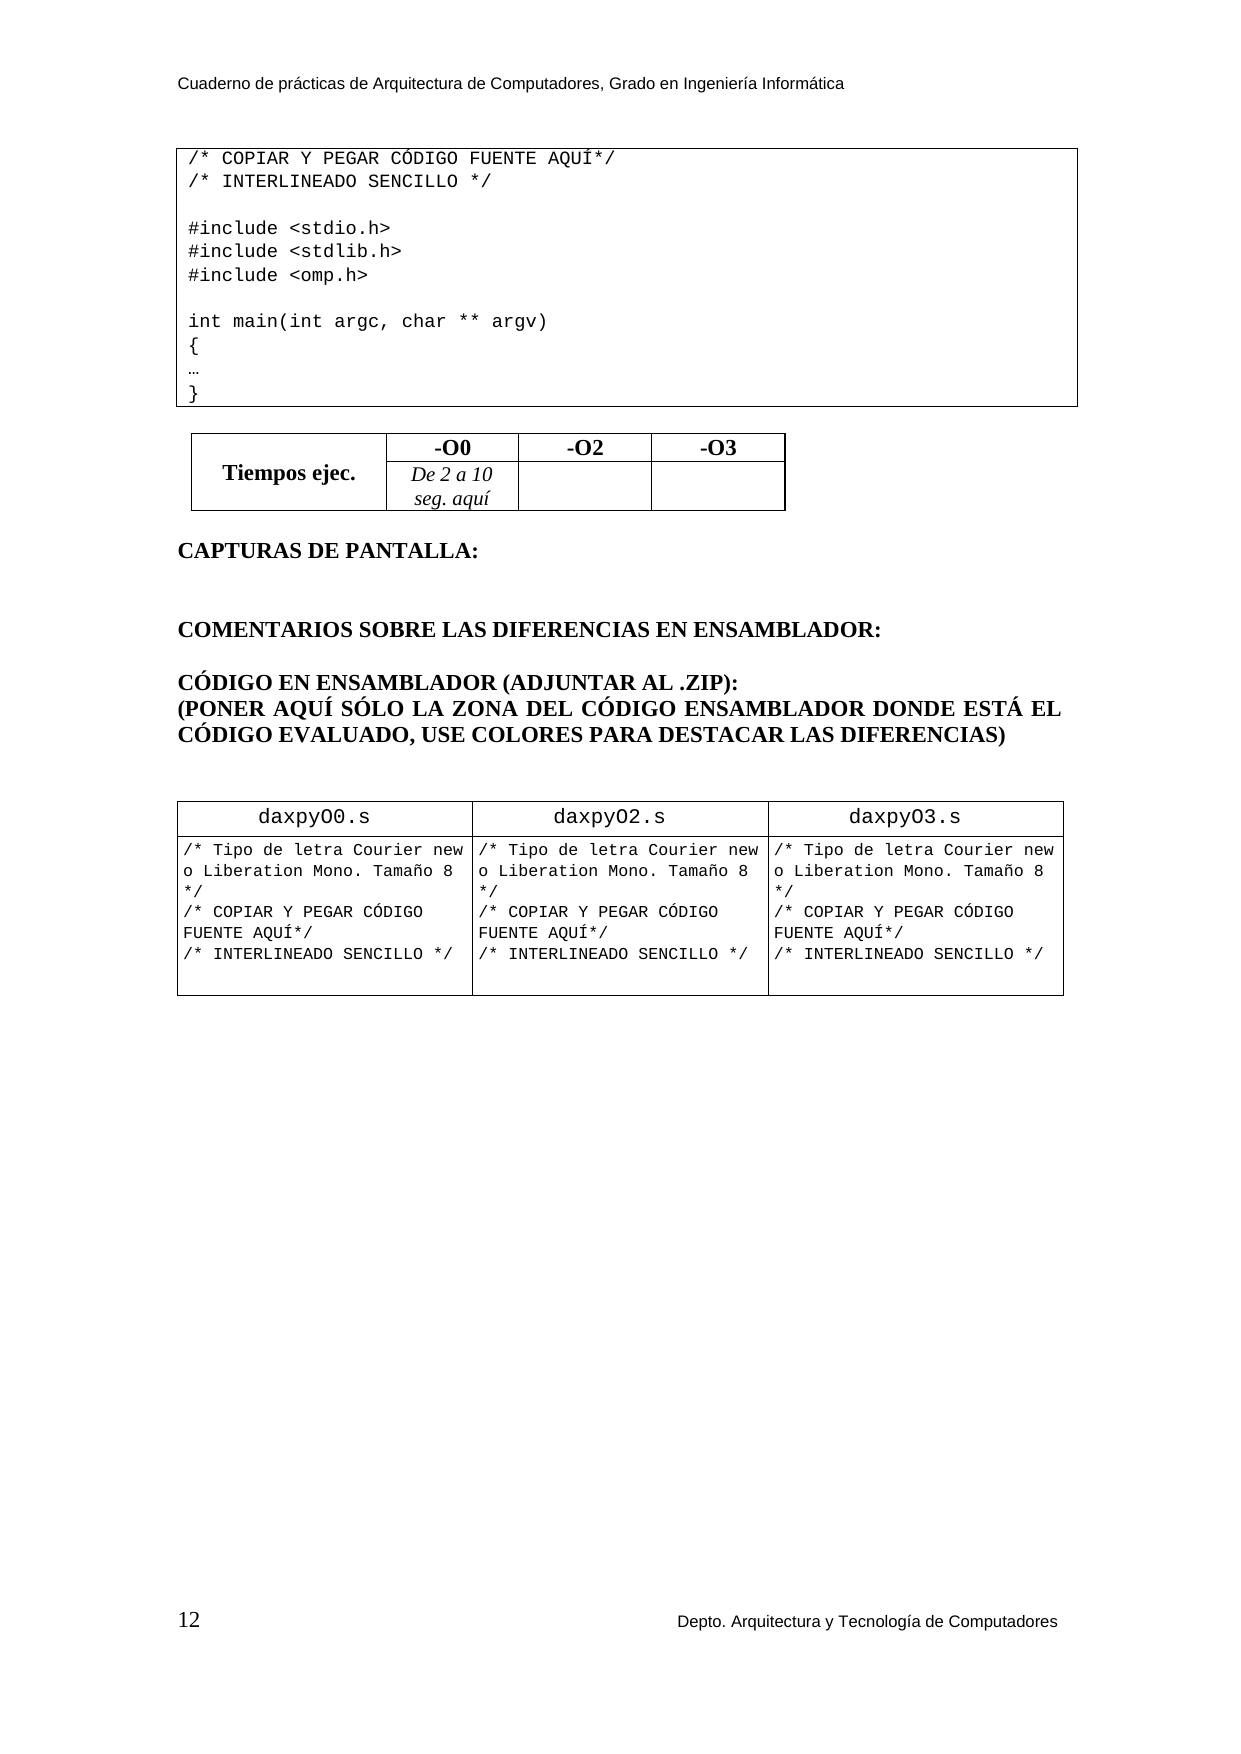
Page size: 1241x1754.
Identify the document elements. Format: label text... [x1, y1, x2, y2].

table_header Tiempos ejec. [192, 434, 386, 510]
table_header daxpyO0.s [178, 802, 472, 836]
table_cell /* Tipo de letra Courier new o Liberation Mono. Tamaño 8 */ /* COPIAR Y PEGAR CÓDIGO FUENTE AQUÍ*/ /* INTERLINEADO SENCILLO */ [473, 837, 768, 995]
table_header daxpyO3.s [769, 802, 1063, 836]
table_cell /* Tipo de letra Courier new o Liberation Mono. Tamaño 8 */ /* COPIAR Y PEGAR CÓDIGO FUENTE AQUÍ*/ /* INTERLINEADO SENCILLO */ [769, 837, 1063, 995]
table_header -O2 [519, 434, 651, 461]
table_cell /* Tipo de letra Courier new o Liberation Mono. Tamaño 8 */ /* COPIAR Y PEGAR CÓDIGO FUENTE AQUÍ*/ /* INTERLINEADO SENCILLO */ [178, 837, 472, 995]
table_cell [519, 462, 651, 510]
text COMENTARIOS SOBRE LAS DIFERENCIAS EN ENSAMBLADOR: [177, 616, 1063, 642]
table_cell De 2 a 10 seg. aquí [387, 462, 518, 510]
table_header daxpyO2.s [473, 802, 768, 836]
text CÓDIGO EN ENSAMBLADOR (ADJUNTAR AL .ZIP): [177, 669, 1063, 695]
table_header -O0 [387, 434, 518, 461]
text CAPTURAS DE PANTALLA: [177, 537, 1063, 563]
table_header /* COPIAR Y PEGAR CÓDIGO FUENTE AQUÍ*/ /* INTERLINEADO SENCILLO */ #include <stdio.h> #include <stdlib.h> #include <omp.h> int main(int argc, char ** argv) { … } [177, 149, 1077, 406]
text (PONER AQUÍ SÓLO LA ZONA DEL CÓDIGO ENSAMBLADOR DONDE ESTÁ EL CÓDIGO EVALUADO, USE COLORES PARA DESTACAR LAS DIFERENCIAS) [177, 695, 1063, 748]
table_header -O3 [652, 434, 784, 461]
table_cell [652, 462, 784, 510]
